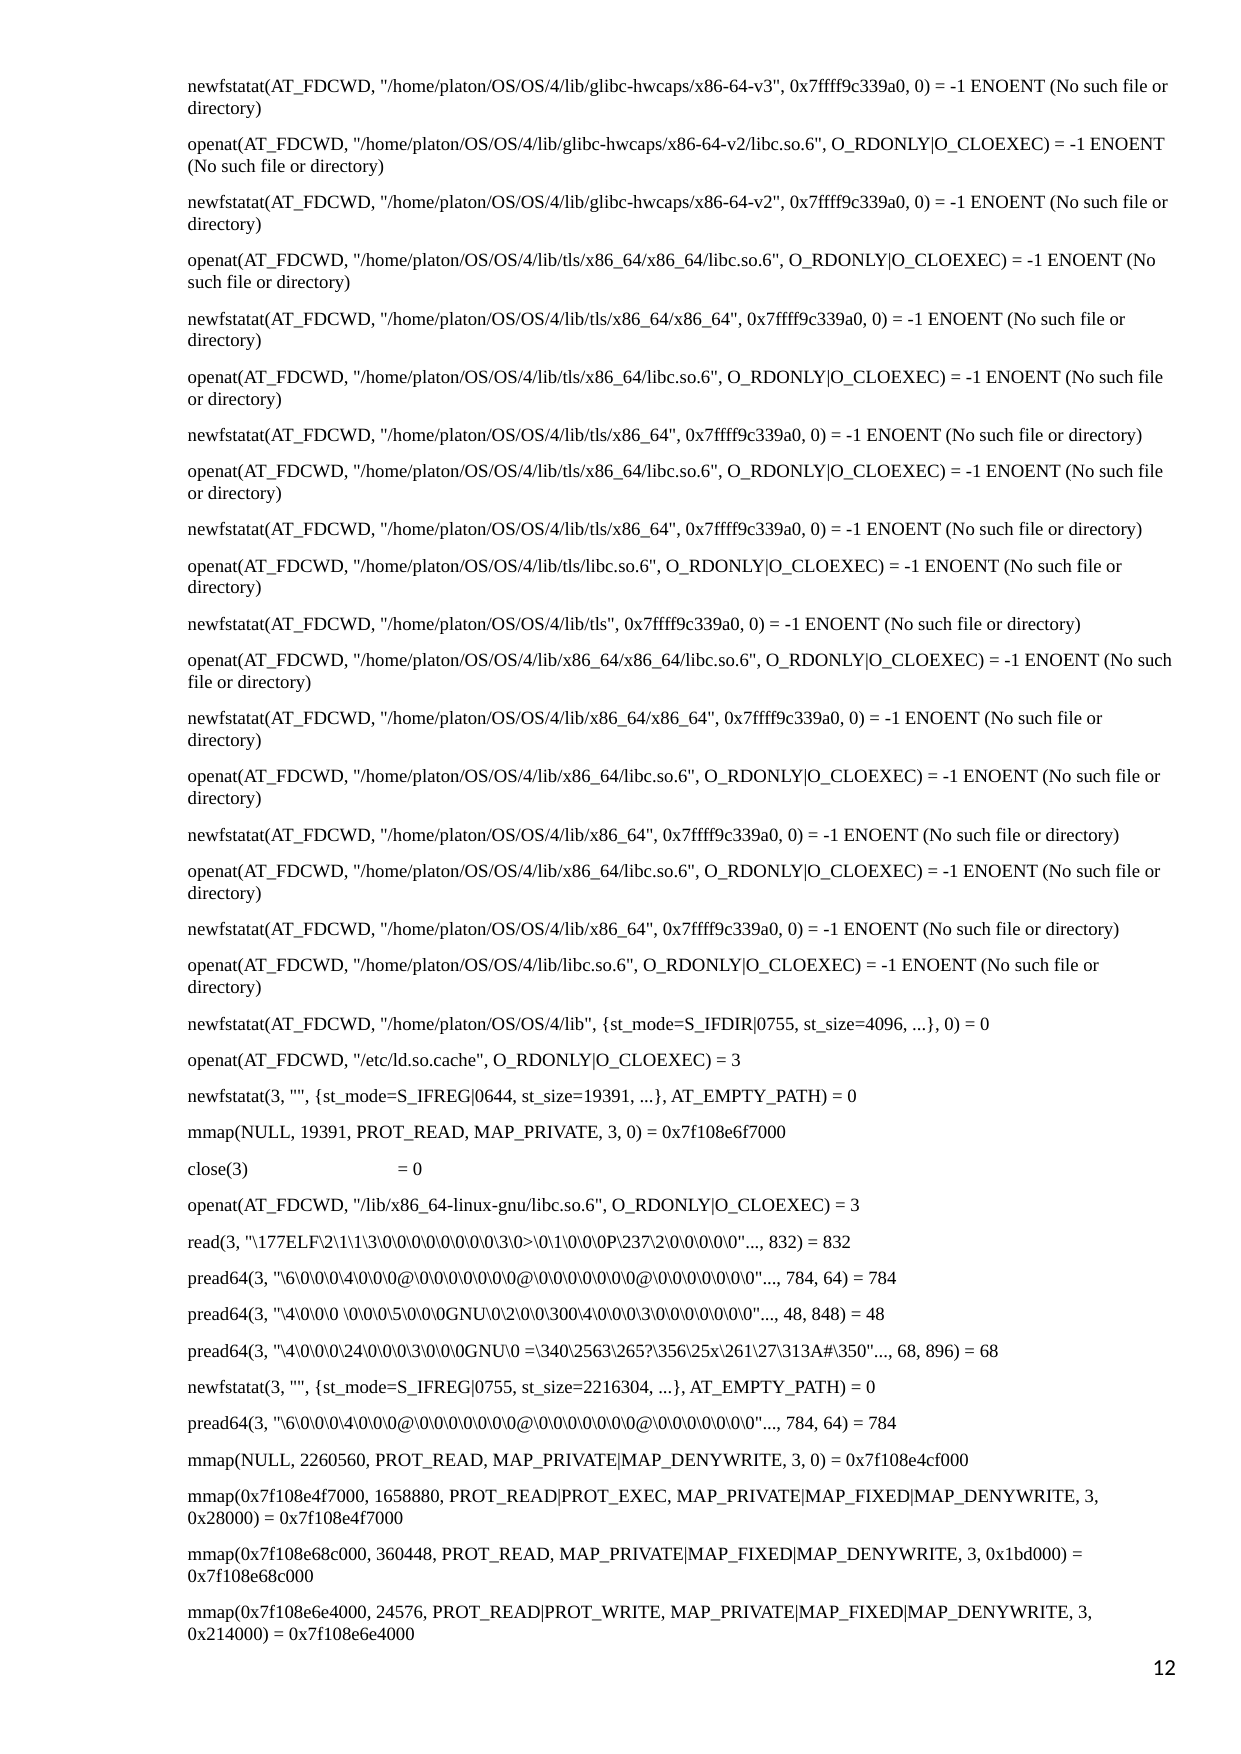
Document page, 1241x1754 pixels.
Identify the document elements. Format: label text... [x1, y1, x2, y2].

text newfstatat(3, "", {st_mode=S_IFREG|0644, st_size=19391, ...}, AT_EMPTY_PATH) = 0 [187, 1085, 1176, 1107]
text openat(AT_FDCWD, "/home/platon/OS/OS/4/lib/tls/x86_64/libc.so.6", O_RDONLY|O_CLOEXEC) = -1 ENOENT (No such file or directory) [187, 366, 1176, 409]
text openat(AT_FDCWD, "/home/platon/OS/OS/4/lib/x86_64/x86_64/libc.so.6", O_RDONLY|O_CLOEXEC) = -1 ENOENT (No such file or directory) [187, 649, 1176, 692]
text newfstatat(AT_FDCWD, "/home/platon/OS/OS/4/lib/tls/x86_64", 0x7ffff9c339a0, 0) = -1 ENOENT (No such file or directory) [187, 424, 1176, 445]
text mmap(NULL, 2260560, PROT_READ, MAP_PRIVATE|MAP_DENYWRITE, 3, 0) = 0x7f108e4cf000 [187, 1449, 1176, 1470]
text mmap(NULL, 19391, PROT_READ, MAP_PRIVATE, 3, 0) = 0x7f108e6f7000 [187, 1121, 1176, 1143]
text openat(AT_FDCWD, "/etc/ld.so.cache", O_RDONLY|O_CLOEXEC) = 3 [187, 1049, 1176, 1070]
text openat(AT_FDCWD, "/home/platon/OS/OS/4/lib/libc.so.6", O_RDONLY|O_CLOEXEC) = -1 ENOENT (No such file or directory) [187, 954, 1176, 998]
text close(3) = 0 [187, 1158, 1176, 1179]
text openat(AT_FDCWD, "/home/platon/OS/OS/4/lib/tls/libc.so.6", O_RDONLY|O_CLOEXEC) = -1 ENOENT (No such file or directory) [187, 554, 1176, 598]
text newfstatat(AT_FDCWD, "/home/platon/OS/OS/4/lib/tls", 0x7ffff9c339a0, 0) = -1 ENOENT (No such file or directory) [187, 613, 1176, 634]
text newfstatat(AT_FDCWD, "/home/platon/OS/OS/4/lib/tls/x86_64/x86_64", 0x7ffff9c339a0, 0) = -1 ENOENT (No such file or directory) [187, 307, 1176, 351]
text openat(AT_FDCWD, "/home/platon/OS/OS/4/lib/tls/x86_64/x86_64/libc.so.6", O_RDONLY|O_CLOEXEC) = -1 ENOENT (No such file or directory) [187, 249, 1176, 293]
text newfstatat(AT_FDCWD, "/home/platon/OS/OS/4/lib/glibc-hwcaps/x86-64-v2", 0x7ffff9c339a0, 0) = -1 ENOENT (No such file or directory) [187, 191, 1176, 234]
text openat(AT_FDCWD, "/home/platon/OS/OS/4/lib/glibc-hwcaps/x86-64-v2/libc.so.6", O_RDONLY|O_CLOEXEC) = -1 ENOENT (No such file or directory) [187, 133, 1176, 176]
text read(3, "\177ELF\2\1\1\3\0\0\0\0\0\0\0\0\3\0>\0\1\0\0\0P\237\2\0\0\0\0\0"..., 832) = 832 [187, 1231, 1176, 1252]
text openat(AT_FDCWD, "/home/platon/OS/OS/4/lib/x86_64/libc.so.6", O_RDONLY|O_CLOEXEC) = -1 ENOENT (No such file or directory) [187, 765, 1176, 809]
text openat(AT_FDCWD, "/home/platon/OS/OS/4/lib/x86_64/libc.so.6", O_RDONLY|O_CLOEXEC) = -1 ENOENT (No such file or directory) [187, 860, 1176, 903]
text mmap(0x7f108e68c000, 360448, PROT_READ, MAP_PRIVATE|MAP_FIXED|MAP_DENYWRITE, 3, 0x1bd000) = 0x7f108e68c000 [187, 1543, 1176, 1586]
text pread64(3, "\6\0\0\0\4\0\0\0@\0\0\0\0\0\0\0@\0\0\0\0\0\0\0@\0\0\0\0\0\0\0"..., 784, 64) = 784 [187, 1267, 1176, 1288]
text pread64(3, "\4\0\0\0 \0\0\0\5\0\0\0GNU\0\2\0\0\300\4\0\0\0\3\0\0\0\0\0\0\0"..., 48, 848) = 48 [187, 1303, 1176, 1325]
text openat(AT_FDCWD, "/home/platon/OS/OS/4/lib/tls/x86_64/libc.so.6", O_RDONLY|O_CLOEXEC) = -1 ENOENT (No such file or directory) [187, 460, 1176, 503]
text newfstatat(AT_FDCWD, "/home/platon/OS/OS/4/lib", {st_mode=S_IFDIR|0755, st_size=4096, ...}, 0) = 0 [187, 1012, 1176, 1034]
text newfstatat(AT_FDCWD, "/home/platon/OS/OS/4/lib/x86_64/x86_64", 0x7ffff9c339a0, 0) = -1 ENOENT (No such file or directory) [187, 707, 1176, 751]
text mmap(0x7f108e6e4000, 24576, PROT_READ|PROT_WRITE, MAP_PRIVATE|MAP_FIXED|MAP_DENYWRITE, 3, 0x214000) = 0x7f108e6e4000 [187, 1601, 1176, 1644]
text newfstatat(AT_FDCWD, "/home/platon/OS/OS/4/lib/glibc-hwcaps/x86-64-v3", 0x7ffff9c339a0, 0) = -1 ENOENT (No such file or directory) [187, 75, 1176, 118]
text newfstatat(AT_FDCWD, "/home/platon/OS/OS/4/lib/x86_64", 0x7ffff9c339a0, 0) = -1 ENOENT (No such file or directory) [187, 918, 1176, 939]
text newfstatat(AT_FDCWD, "/home/platon/OS/OS/4/lib/tls/x86_64", 0x7ffff9c339a0, 0) = -1 ENOENT (No such file or directory) [187, 518, 1176, 540]
text newfstatat(AT_FDCWD, "/home/platon/OS/OS/4/lib/x86_64", 0x7ffff9c339a0, 0) = -1 ENOENT (No such file or directory) [187, 823, 1176, 845]
text newfstatat(3, "", {st_mode=S_IFREG|0755, st_size=2216304, ...}, AT_EMPTY_PATH) = 0 [187, 1376, 1176, 1397]
text openat(AT_FDCWD, "/lib/x86_64-linux-gnu/libc.so.6", O_RDONLY|O_CLOEXEC) = 3 [187, 1194, 1176, 1216]
text pread64(3, "\6\0\0\0\4\0\0\0@\0\0\0\0\0\0\0@\0\0\0\0\0\0\0@\0\0\0\0\0\0\0"..., 784, 64) = 784 [187, 1412, 1176, 1434]
text pread64(3, "\4\0\0\0\24\0\0\0\3\0\0\0GNU\0 =\340\2563\265?\356\25x\261\27\313A#\350"..., 68, 896) = 68 [187, 1339, 1176, 1361]
text mmap(0x7f108e4f7000, 1658880, PROT_READ|PROT_EXEC, MAP_PRIVATE|MAP_FIXED|MAP_DENYWRITE, 3, 0x28000) = 0x7f108e4f7000 [187, 1485, 1176, 1528]
